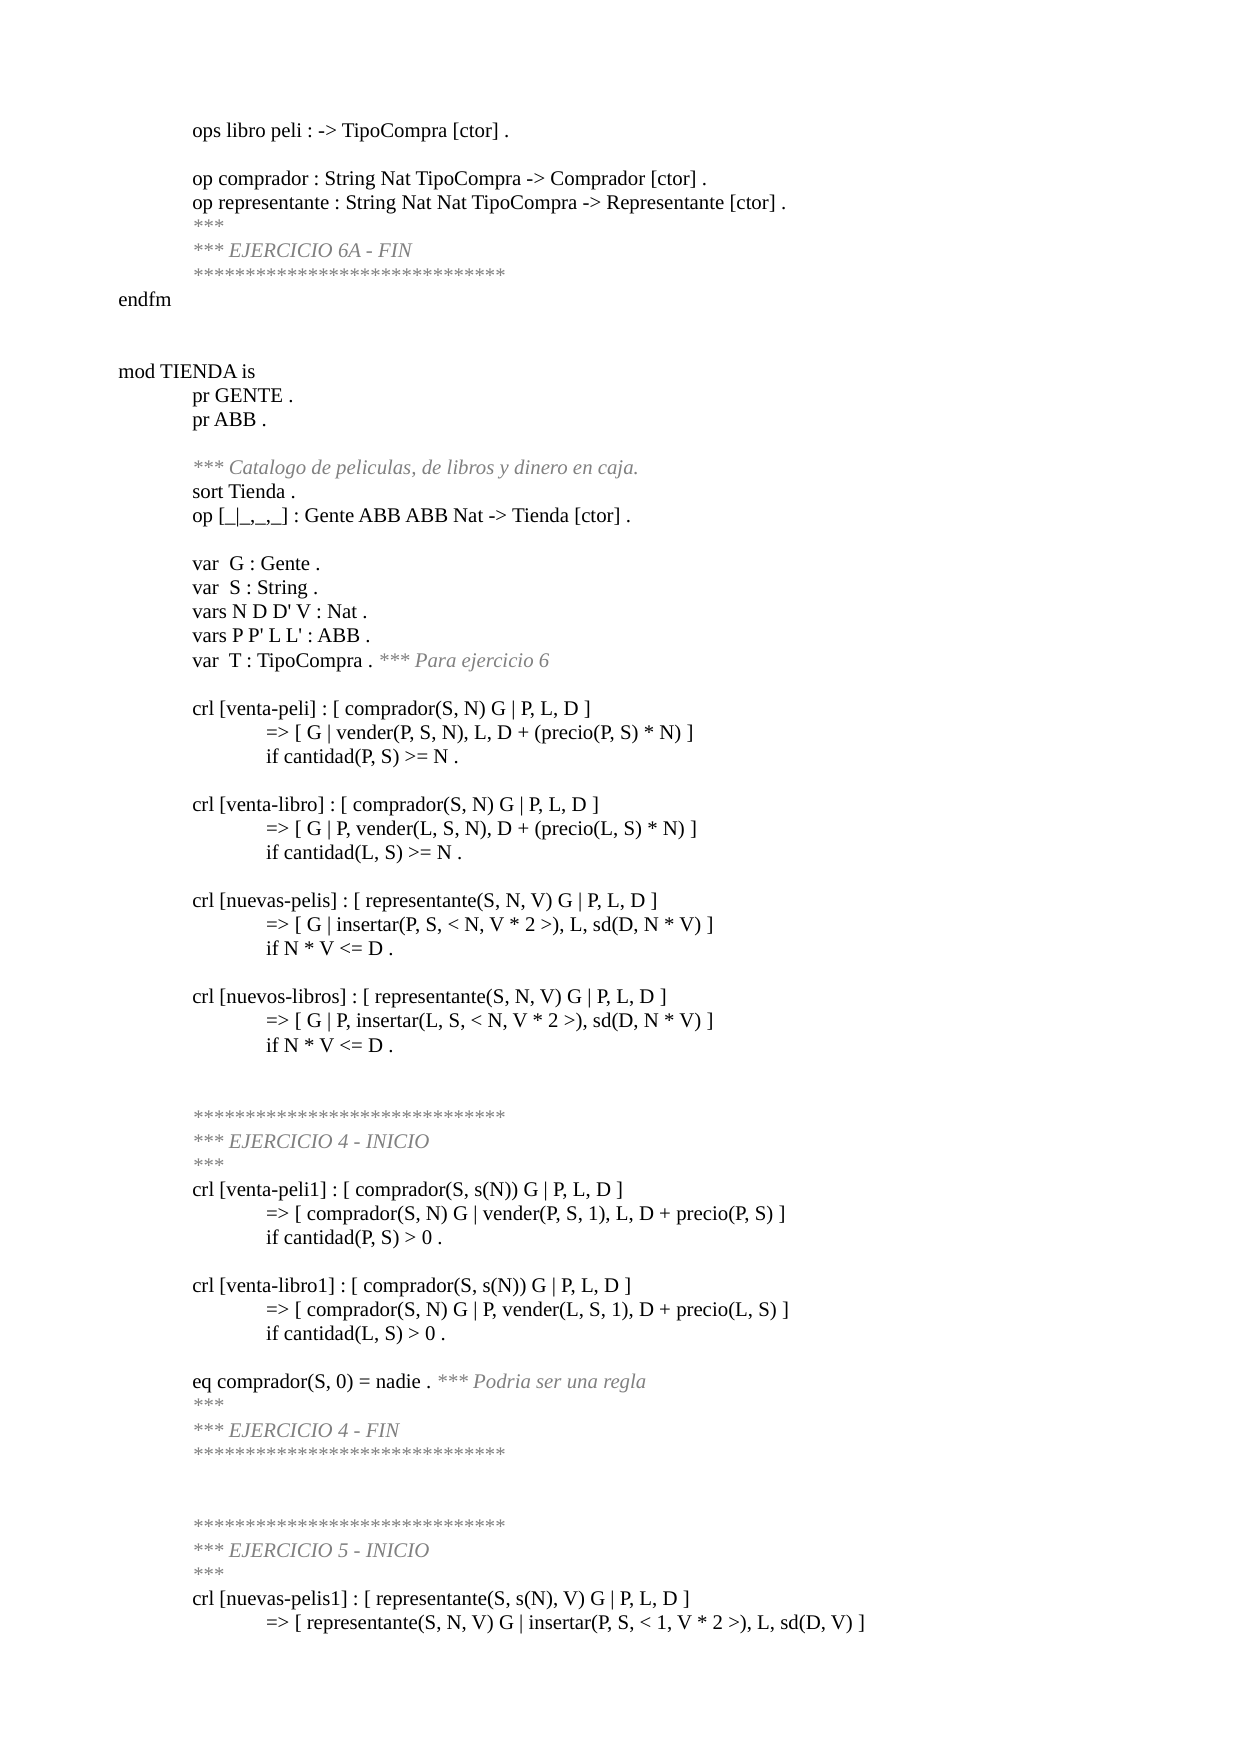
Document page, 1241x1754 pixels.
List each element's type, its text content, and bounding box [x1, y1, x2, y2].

text crl [venta-peli1] : [ comprador(S, s(N)) G | P, L, D ] [118, 1177, 1122, 1201]
text => [ comprador(S, N) G | P, vender(L, S, 1), D + precio(L, S) ] [118, 1297, 1122, 1321]
text mod TIENDA is [118, 359, 1122, 383]
text ****************************** [118, 262, 1122, 287]
text *** [118, 214, 1122, 238]
text ops libro peli : -> TipoCompra [ctor] . [118, 118, 1122, 142]
text *** EJERCICIO 4 - INICIO [118, 1129, 1122, 1153]
text var S : String . [118, 575, 1122, 599]
text if cantidad(P, S) > 0 . [118, 1225, 1122, 1249]
text crl [nuevos-libros] : [ representante(S, N, V) G | P, L, D ] [118, 984, 1122, 1008]
text if N * V <= D . [118, 1032, 1122, 1057]
text crl [venta-libro] : [ comprador(S, N) G | P, L, D ] [118, 792, 1122, 816]
text sort Tienda . [118, 479, 1122, 503]
text if N * V <= D . [118, 936, 1122, 960]
text *** EJERCICIO 6A - FIN [118, 238, 1122, 262]
text *** [118, 1393, 1122, 1417]
text => [ G | vender(P, S, N), L, D + (precio(P, S) * N) ] [118, 720, 1122, 744]
text var G : Gente . [118, 551, 1122, 575]
text var T : TipoCompra . *** Para ejercicio 6 [118, 647, 1122, 672]
text *** [118, 1562, 1122, 1586]
text eq comprador(S, 0) = nadie . *** Podria ser una regla [118, 1369, 1122, 1393]
text crl [nuevas-pelis] : [ representante(S, N, V) G | P, L, D ] [118, 888, 1122, 912]
text vars P P' L L' : ABB . [118, 623, 1122, 647]
text pr GENTE . [118, 383, 1122, 407]
text *** [118, 1153, 1122, 1177]
text *** EJERCICIO 5 - INICIO [118, 1538, 1122, 1562]
text crl [venta-peli] : [ comprador(S, N) G | P, L, D ] [118, 696, 1122, 720]
text => [ representante(S, N, V) G | insertar(P, S, < 1, V * 2 >), L, sd(D, V) ] [118, 1610, 1122, 1634]
text op comprador : String Nat TipoCompra -> Comprador [ctor] . [118, 166, 1122, 190]
text crl [nuevas-pelis1] : [ representante(S, s(N), V) G | P, L, D ] [118, 1586, 1122, 1610]
text crl [venta-libro1] : [ comprador(S, s(N)) G | P, L, D ] [118, 1273, 1122, 1297]
text => [ comprador(S, N) G | vender(P, S, 1), L, D + precio(P, S) ] [118, 1201, 1122, 1225]
text endfm [118, 287, 1122, 311]
text => [ G | P, vender(L, S, N), D + (precio(L, S) * N) ] [118, 816, 1122, 840]
text *** EJERCICIO 4 - FIN [118, 1417, 1122, 1442]
text ****************************** [118, 1442, 1122, 1466]
text *** Catalogo de peliculas, de libros y dinero en caja. [118, 455, 1122, 479]
text op [_|_,_,_] : Gente ABB ABB Nat -> Tienda [ctor] . [118, 503, 1122, 527]
text if cantidad(L, S) > 0 . [118, 1321, 1122, 1345]
text => [ G | insertar(P, S, < N, V * 2 >), L, sd(D, N * V) ] [118, 912, 1122, 936]
text op representante : String Nat Nat TipoCompra -> Representante [ctor] . [118, 190, 1122, 214]
text ****************************** [118, 1105, 1122, 1129]
text if cantidad(L, S) >= N . [118, 840, 1122, 864]
text vars N D D' V : Nat . [118, 599, 1122, 623]
text pr ABB . [118, 407, 1122, 431]
text if cantidad(P, S) >= N . [118, 744, 1122, 768]
text => [ G | P, insertar(L, S, < N, V * 2 >), sd(D, N * V) ] [118, 1008, 1122, 1032]
text ****************************** [118, 1514, 1122, 1538]
